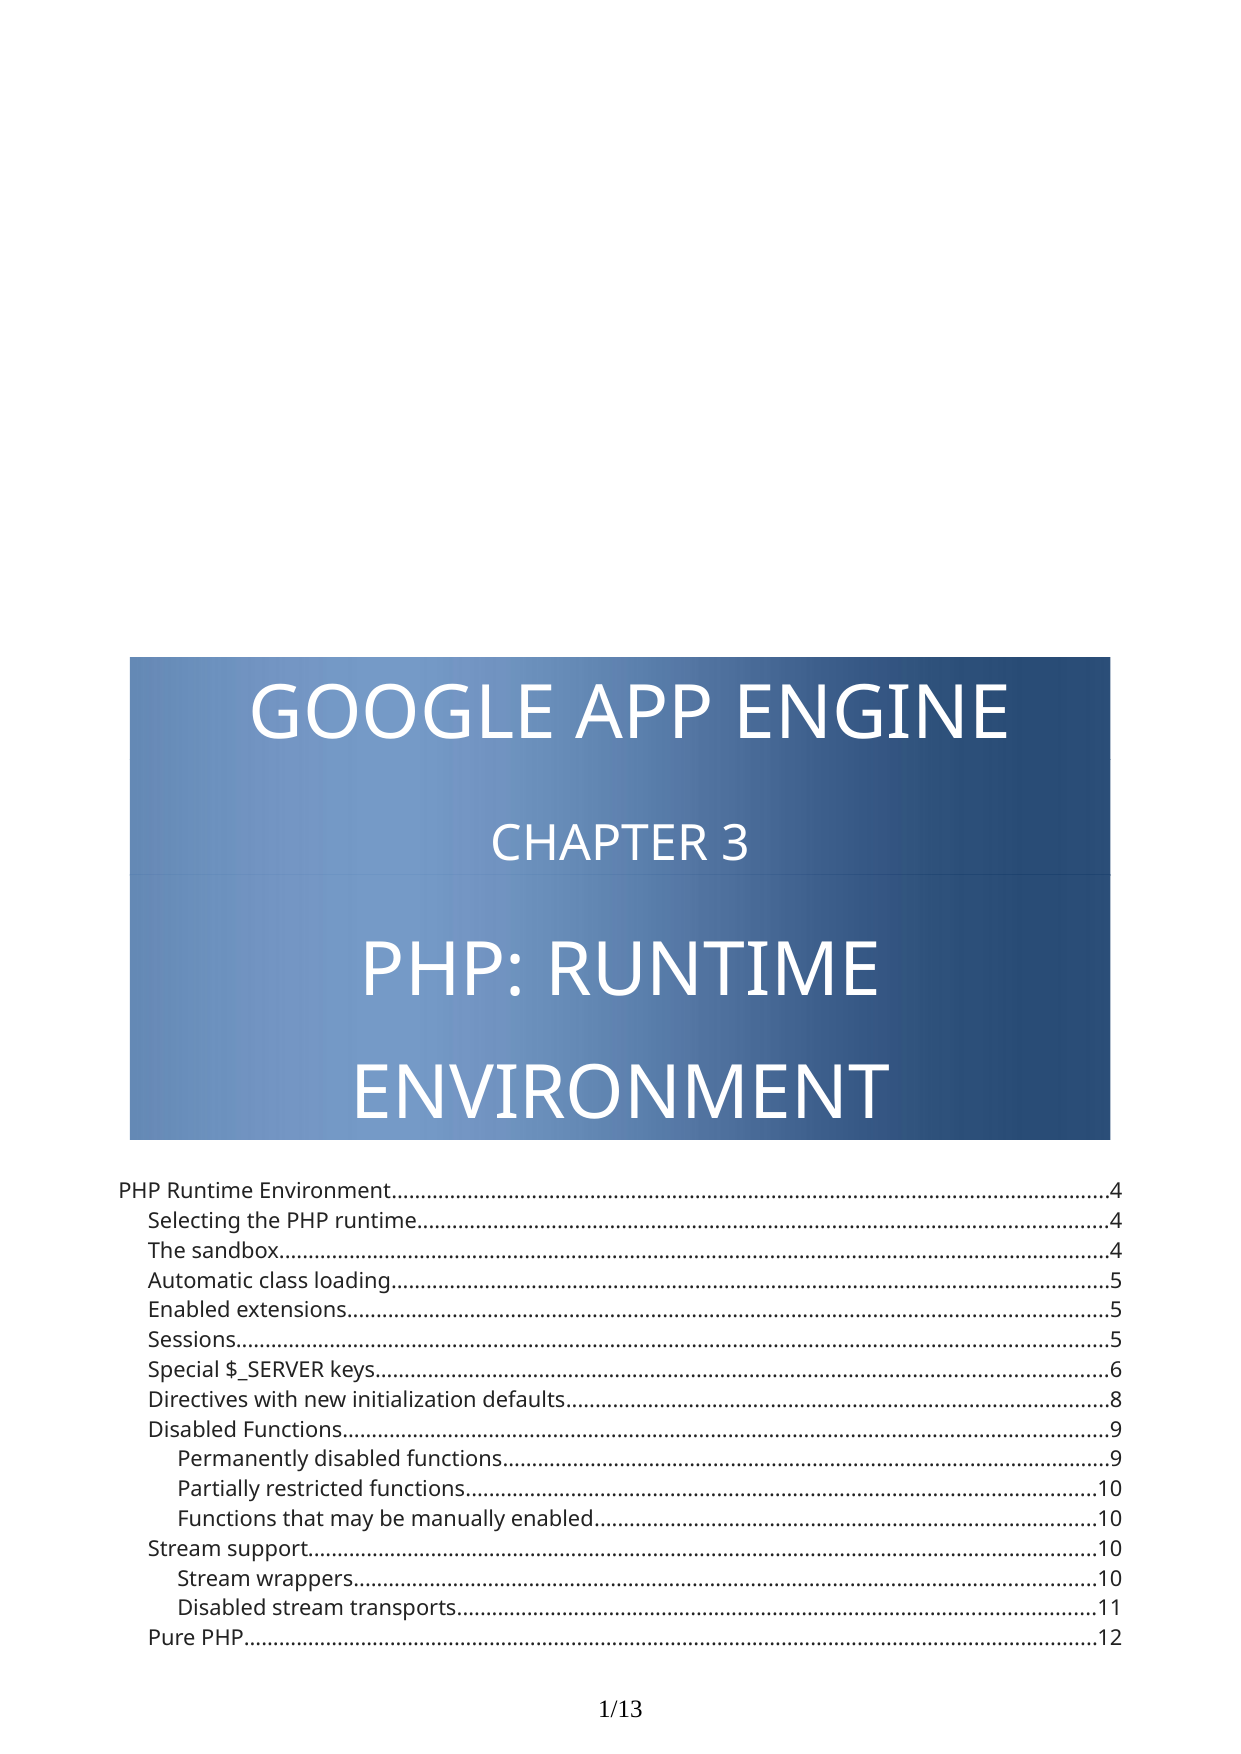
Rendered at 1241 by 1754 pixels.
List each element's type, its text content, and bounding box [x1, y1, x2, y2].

text Stream wrappers 10 [177, 1562, 1122, 1592]
text Disabled stream transports 11 [177, 1592, 1122, 1622]
text CHAPTER 3 [130, 807, 1110, 875]
text Disabled Functions 9 [148, 1413, 1122, 1443]
text Functions that may be manually enabled 10 [177, 1503, 1122, 1533]
text PHP: RUNTIME ENVIRONMENT [130, 915, 1110, 1140]
text PHP Runtime Environment 4 [118, 1175, 1122, 1205]
text Selecting the PHP runtime 4 [148, 1205, 1122, 1235]
text The sandbox 4 [148, 1235, 1122, 1264]
text GOOGLE APP ENGINE [130, 658, 1110, 760]
text Special $_SERVER keys 6 [148, 1354, 1122, 1384]
text Sessions 5 [148, 1324, 1122, 1354]
text Partially restricted functions 10 [177, 1473, 1122, 1503]
text Enabled extensions 5 [148, 1294, 1122, 1324]
text Stream support 10 [148, 1533, 1122, 1562]
text Directives with new initialization defaults 8 [148, 1384, 1122, 1413]
text Pure PHP 12 [148, 1622, 1122, 1652]
text Automatic class loading 5 [148, 1264, 1122, 1294]
text Permanently disabled functions 9 [177, 1443, 1122, 1473]
